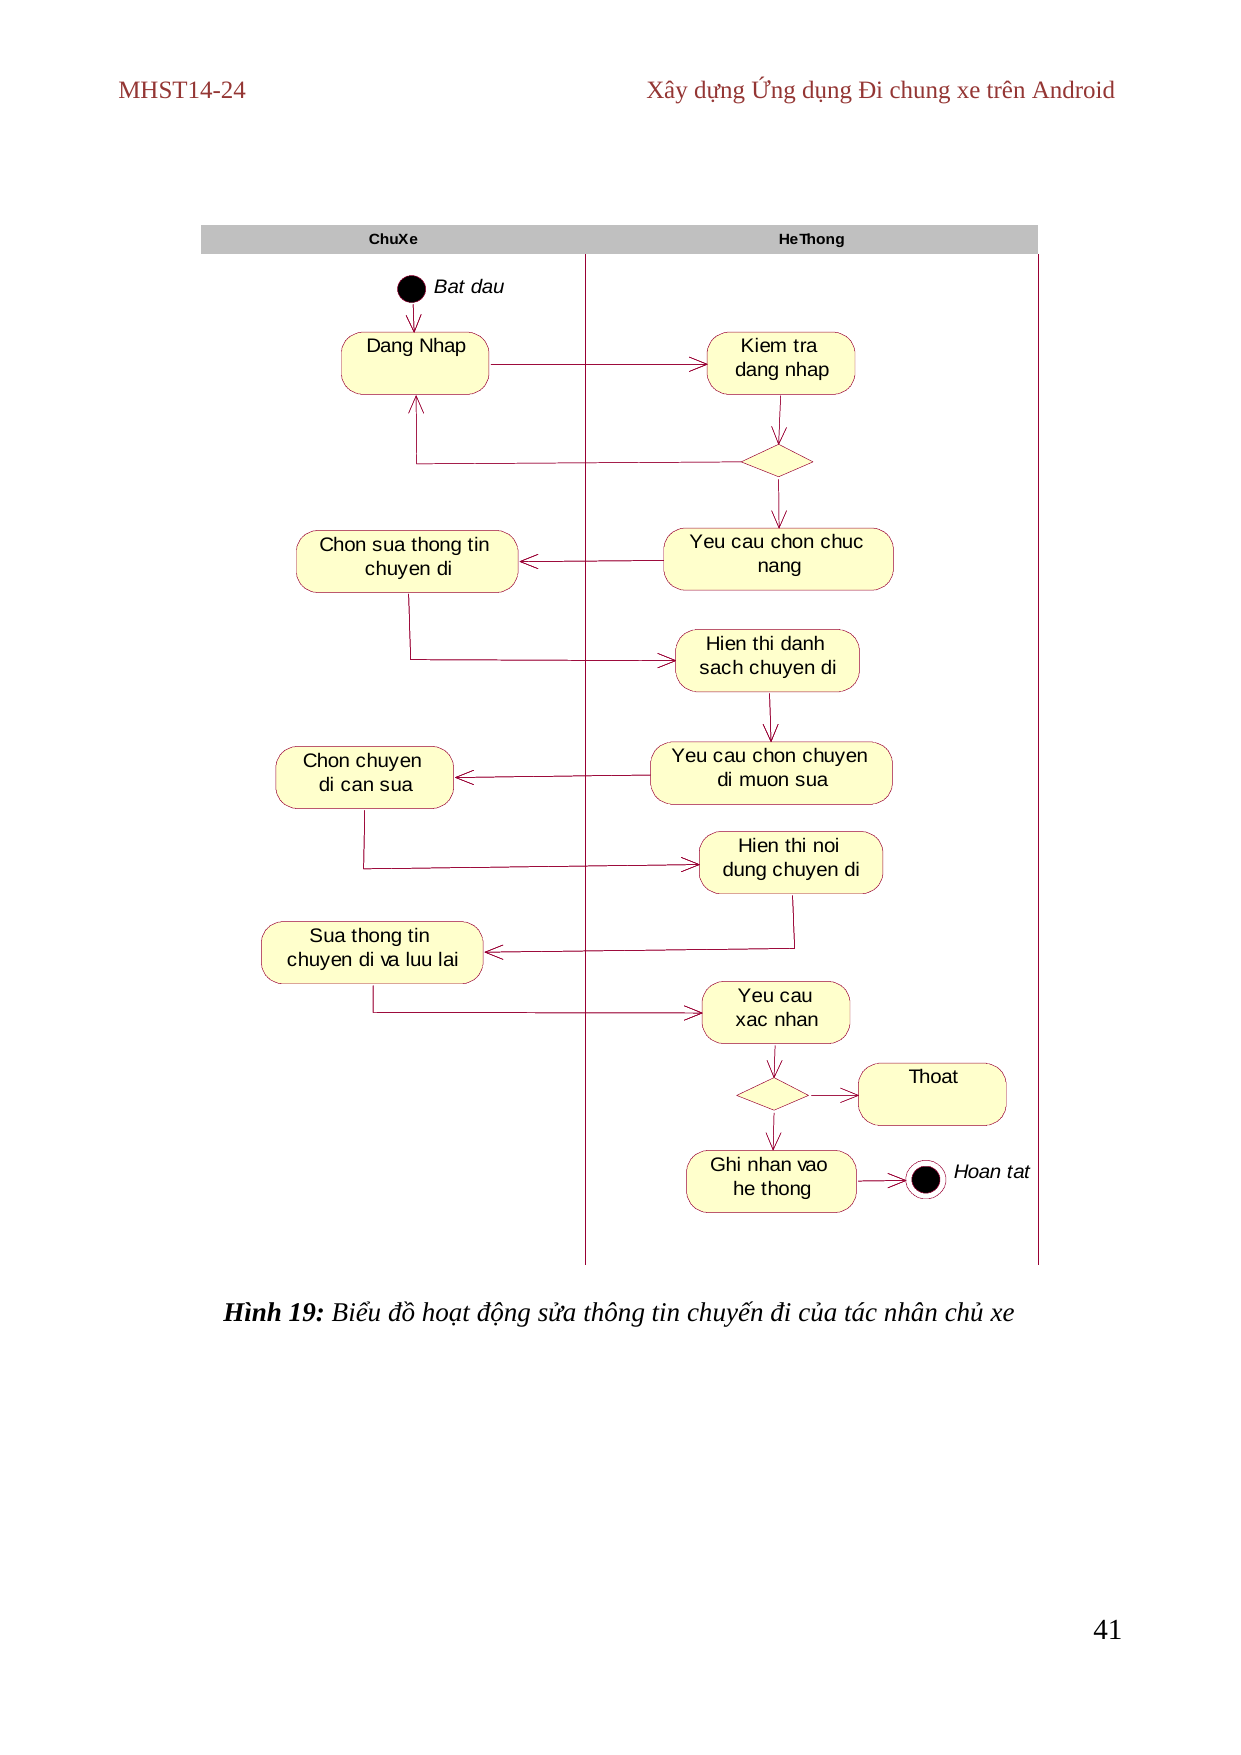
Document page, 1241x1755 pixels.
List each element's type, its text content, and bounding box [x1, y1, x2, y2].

text Hình 19: Biểu đồ hoạt động sửa thông tin chuyến đi của tác nhân chủ xe [118, 1296, 1122, 1327]
